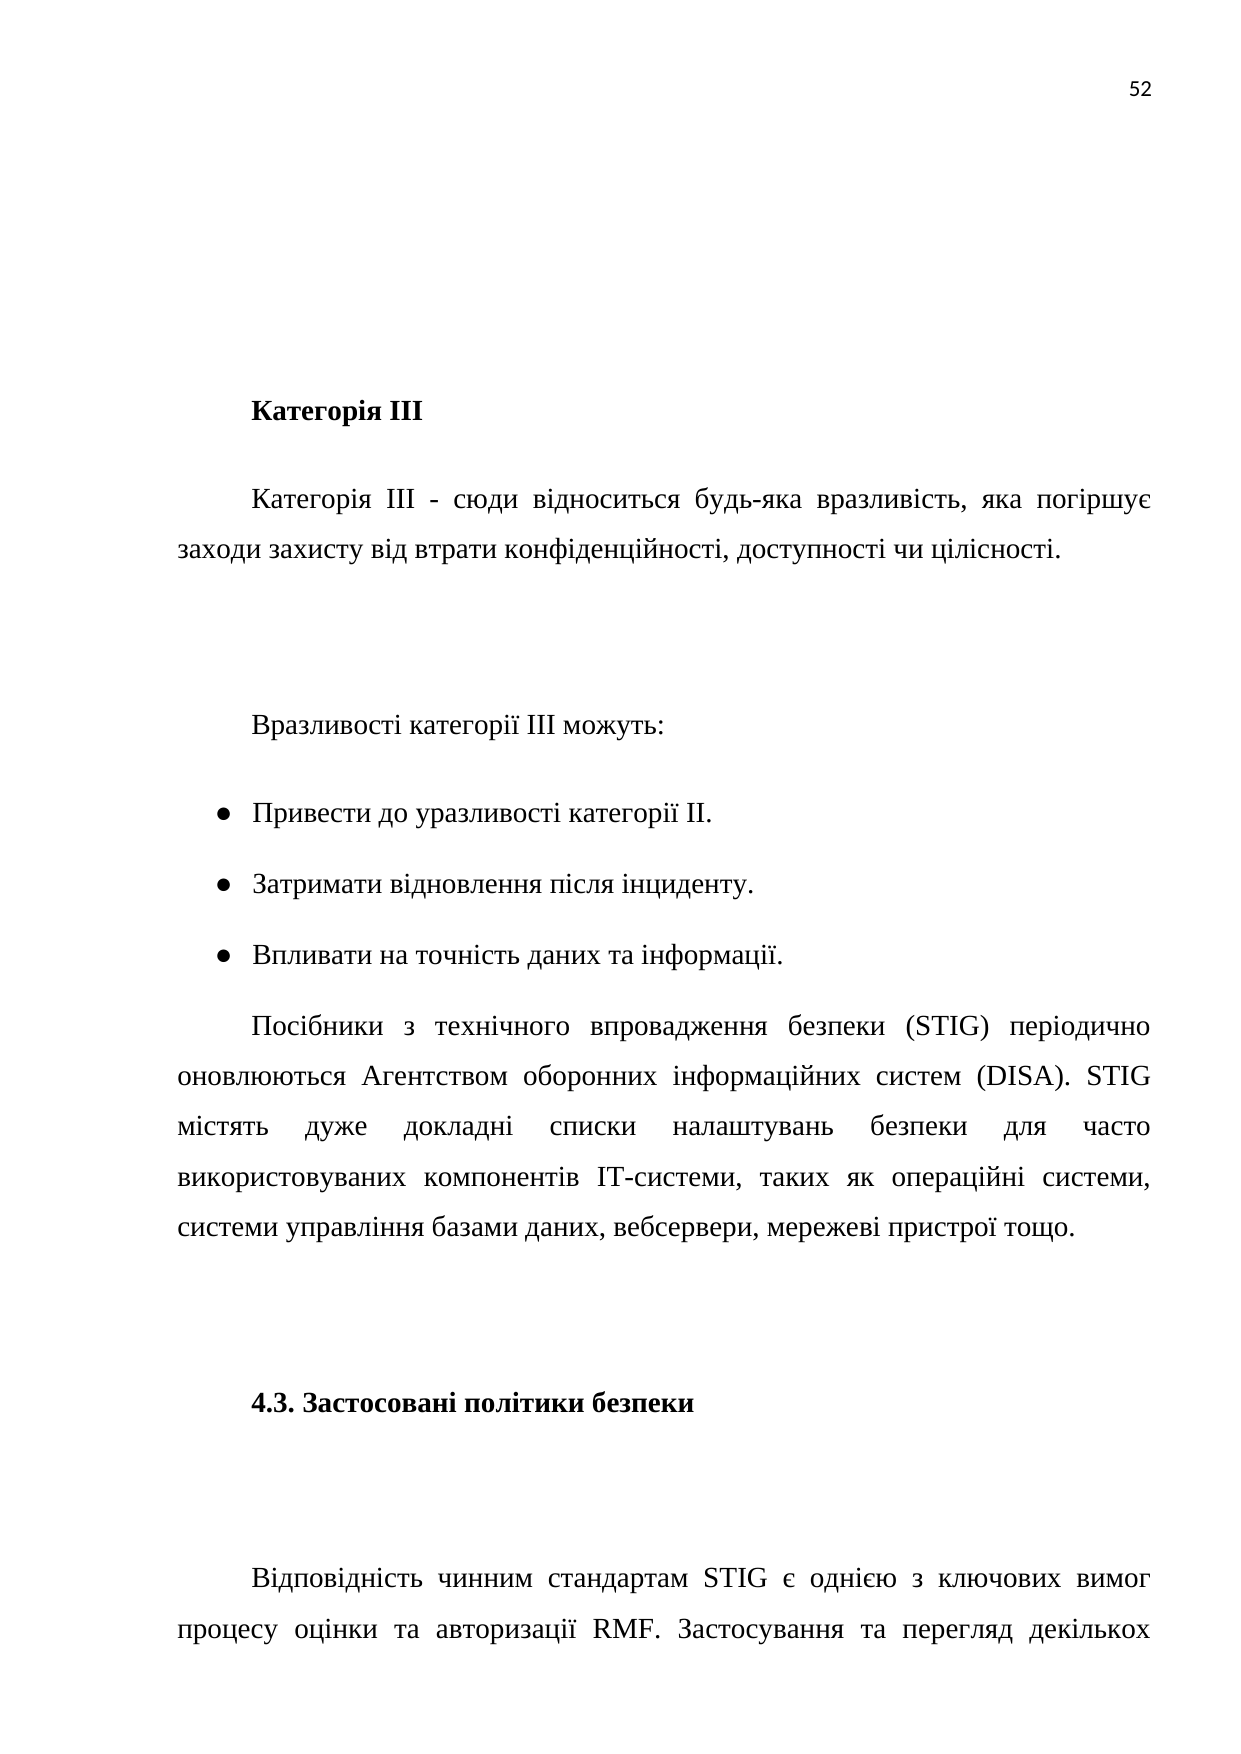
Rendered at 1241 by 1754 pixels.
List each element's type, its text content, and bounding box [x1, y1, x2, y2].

list Привести до уразливості категорії II. [214, 795, 1152, 828]
text Відповідність чинним стандартам STIG є однією з ключових вимог процесу оцінки та авторизації RMF. Застосування та перегляд декількох [177, 1560, 1152, 1644]
list Впливати на точність даних та інформації. [214, 937, 1152, 970]
text Вразливості категорії III можуть: [177, 707, 1152, 741]
text Категорія III [177, 393, 1152, 427]
text Посібники з технічного впровадження безпеки (STIG) періодично оновлюються Агентством оборонних інформаційних систем (DISA). STIG містять дуже докладні списки налаштувань безпеки для часто використовуваних компонентів ІТ-системи, таких як операційні системи, системи управління базами даних, вебсервери, мережеві пристрої тощо. [177, 1008, 1152, 1243]
subtitle 4.3. Застосовані політики безпеки [177, 1385, 1152, 1418]
text Категорія III - сюди відноситься будь-яка вразливість, яка погіршує заходи захисту від втрати конфіденційності, доступності чи цілісності. [177, 481, 1152, 565]
list Затримати відновлення після інциденту. [214, 866, 1152, 899]
